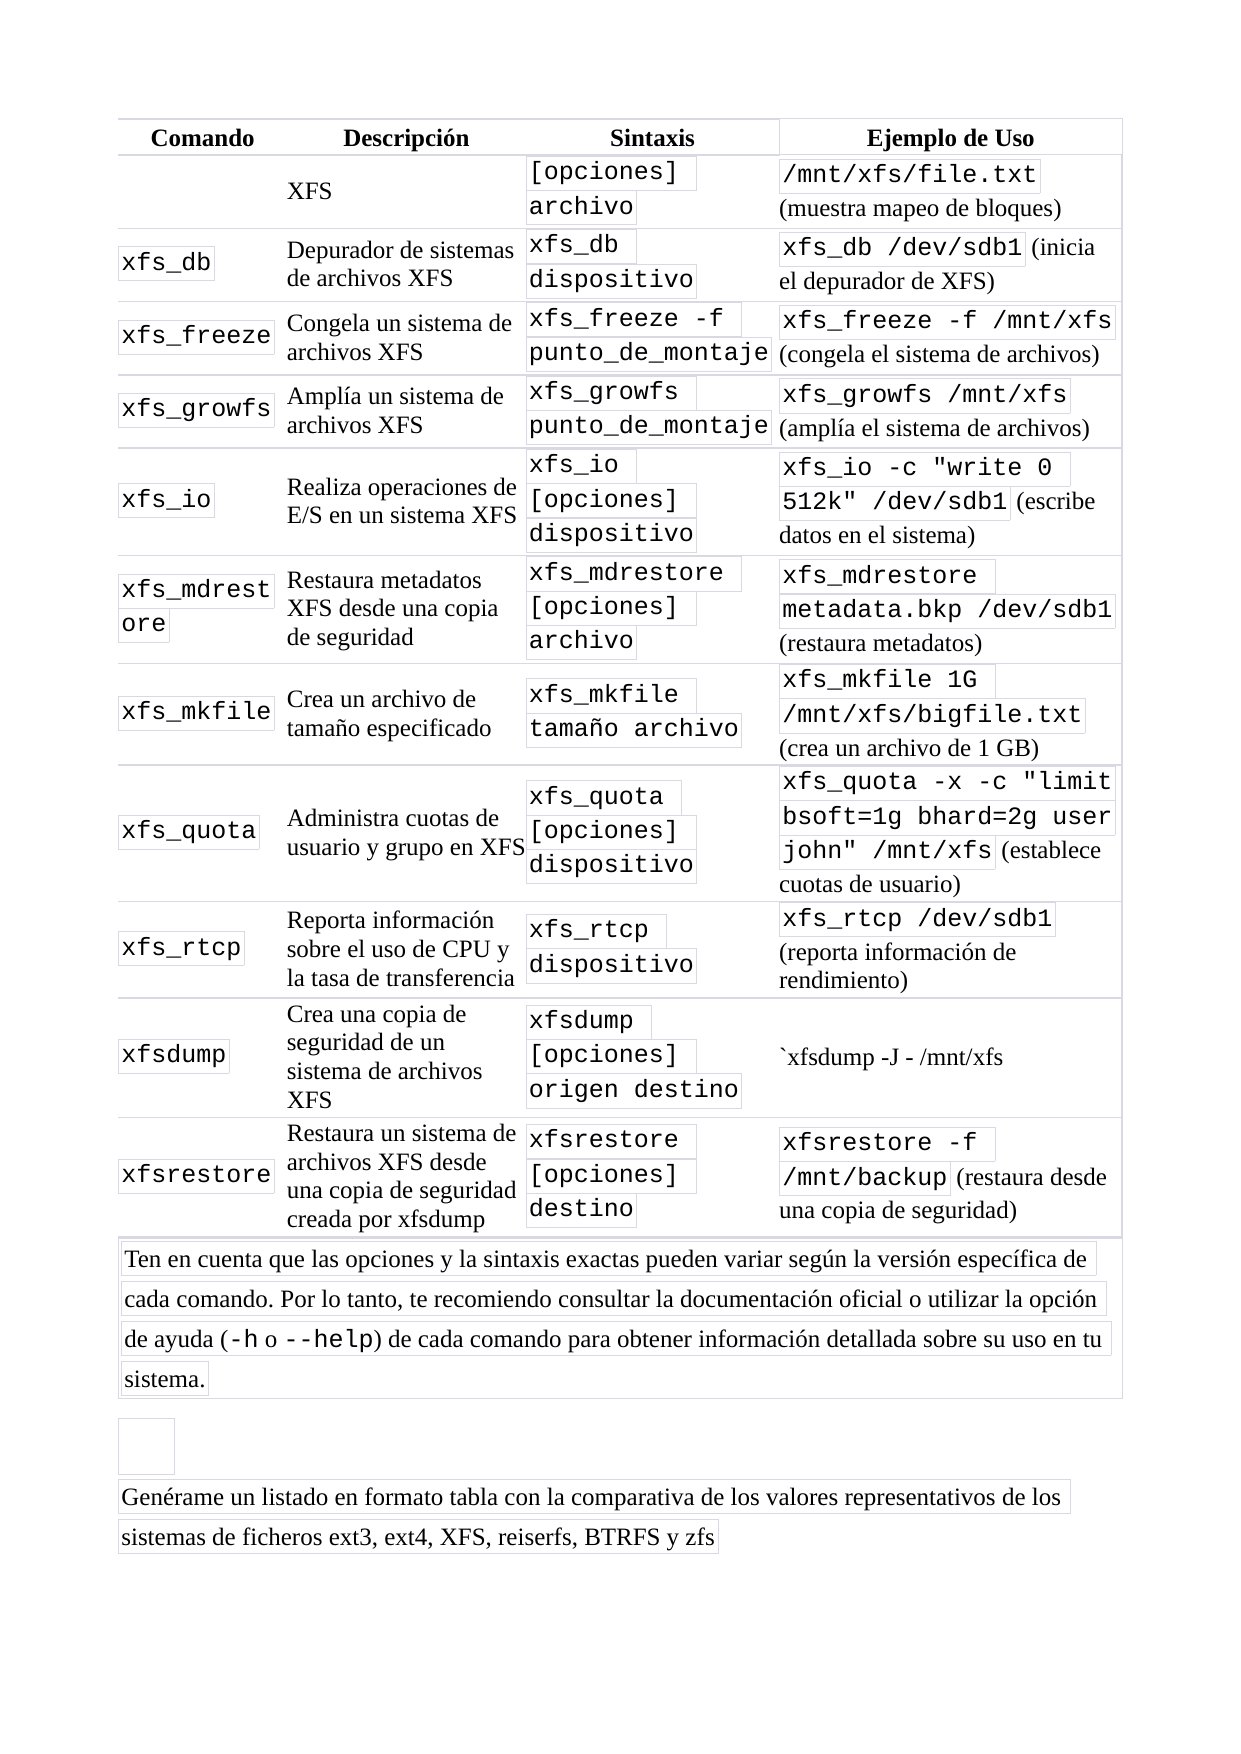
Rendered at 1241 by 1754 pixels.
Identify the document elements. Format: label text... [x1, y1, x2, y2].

table_cell xfs_mdrestore [opciones] archivo [526, 556, 779, 662]
table_cell xfsdump [opciones] origen destino [526, 999, 779, 1117]
table_cell xfs_rtcp dispositivo [526, 902, 779, 997]
table_header Comando [118, 120, 287, 154]
table_cell xfsrestore -f /mnt/backup (restaura desde una copia de seguridad) [779, 1118, 1121, 1236]
table_cell /mnt/xfs/file.txt (muestra mapeo de bloques) [779, 155, 1121, 227]
table_cell xfs_io [118, 449, 287, 555]
table_cell Realiza operaciones de E/S en un sistema XFS [287, 449, 526, 555]
table_cell xfs_quota -x -c "limit bsoft=1g bhard=2g user john" /mnt/xfs (establece cuotas de usuario) [779, 766, 1121, 901]
text Ten en cuenta que las opciones y la sintaxis exactas pueden variar según la versión específica de cada comando. Por lo tanto, te recomiendo consultar la documentación oficial o utilizar la opción de ayuda (-h o --help) de cada comando para obtener información detallada sobre su uso en tu sistema. [119, 1239, 1122, 1398]
table_cell Congela un sistema de archivos XFS [287, 302, 526, 374]
table_header Ejemplo de Uso [780, 119, 1122, 154]
table_cell xfsdump [118, 999, 287, 1117]
table_cell xfs_quota [118, 766, 287, 901]
table_cell XFS [287, 156, 526, 227]
table_cell xfs_io -c "write 0 512k" /dev/sdb1 (escribe datos en el sistema) [779, 449, 1121, 555]
table_cell xfs_rtcp [118, 902, 287, 997]
table_cell xfs_mkfile [118, 664, 287, 764]
table_header Descripción [287, 120, 526, 154]
table_cell Administra cuotas de usuario y grupo en XFS [287, 766, 526, 901]
table_cell xfs_mdrestore metadata.bkp /dev/sdb1 (restaura metadatos) [779, 556, 1121, 662]
table_cell xfs_freeze [118, 302, 287, 374]
table_cell xfs_mkfile tamaño archivo [526, 664, 779, 764]
table_cell Crea un archivo de tamaño especificado [287, 664, 526, 764]
table_cell xfs_growfs punto_de_montaje [526, 376, 779, 447]
table_cell xfs_rtcp /dev/sdb1 (reporta información de rendimiento) [779, 902, 1121, 997]
table_cell xfsrestore [118, 1118, 287, 1236]
table_cell xfs_io [opciones] dispositivo [526, 449, 779, 555]
table_cell xfs_growfs /mnt/xfs (amplía el sistema de archivos) [779, 376, 1121, 447]
table_cell `xfsdump -J - /mnt/xfs [779, 999, 1121, 1117]
table_cell xfs_db dispositivo [526, 229, 779, 301]
table_cell xfs_mdrestore [118, 556, 287, 662]
table_cell Depurador de sistemas de archivos XFS [287, 229, 526, 301]
table_cell Reporta información sobre el uso de CPU y la tasa de transferencia [287, 902, 526, 997]
table_cell Crea una copia de seguridad de un sistema de archivos XFS [287, 999, 526, 1117]
table_cell xfs_quota [opciones] dispositivo [526, 766, 779, 901]
table_cell Restaura metadatos XFS desde una copia de seguridad [287, 556, 526, 662]
table_cell [opciones] archivo [526, 156, 779, 227]
table_cell xfs_freeze -f /mnt/xfs (congela el sistema de archivos) [779, 302, 1121, 374]
table_cell Amplía un sistema de archivos XFS [287, 376, 526, 447]
table_cell xfs_mkfile 1G /mnt/xfs/bigfile.txt (crea un archivo de 1 GB) [779, 664, 1121, 764]
table_cell xfs_freeze -f punto_de_montaje [526, 302, 779, 374]
table_header Sintaxis [526, 120, 779, 154]
table_cell xfsrestore [opciones] destino [526, 1118, 779, 1236]
table_cell xfs_db /dev/sdb1 (inicia el depurador de XFS) [779, 229, 1121, 301]
table_cell Restaura un sistema de archivos XFS desde una copia de seguridad creada por xfsdump [287, 1118, 526, 1236]
text Genérame un listado en formato tabla con la comparativa de los valores representativos de los sistemas de ficheros ext3, ext4, XFS, reiserfs, BTRFS y zfs [118, 1479, 1122, 1553]
table_cell [118, 156, 287, 227]
table_cell xfs_db [118, 229, 287, 301]
table_cell xfs_growfs [118, 376, 287, 447]
